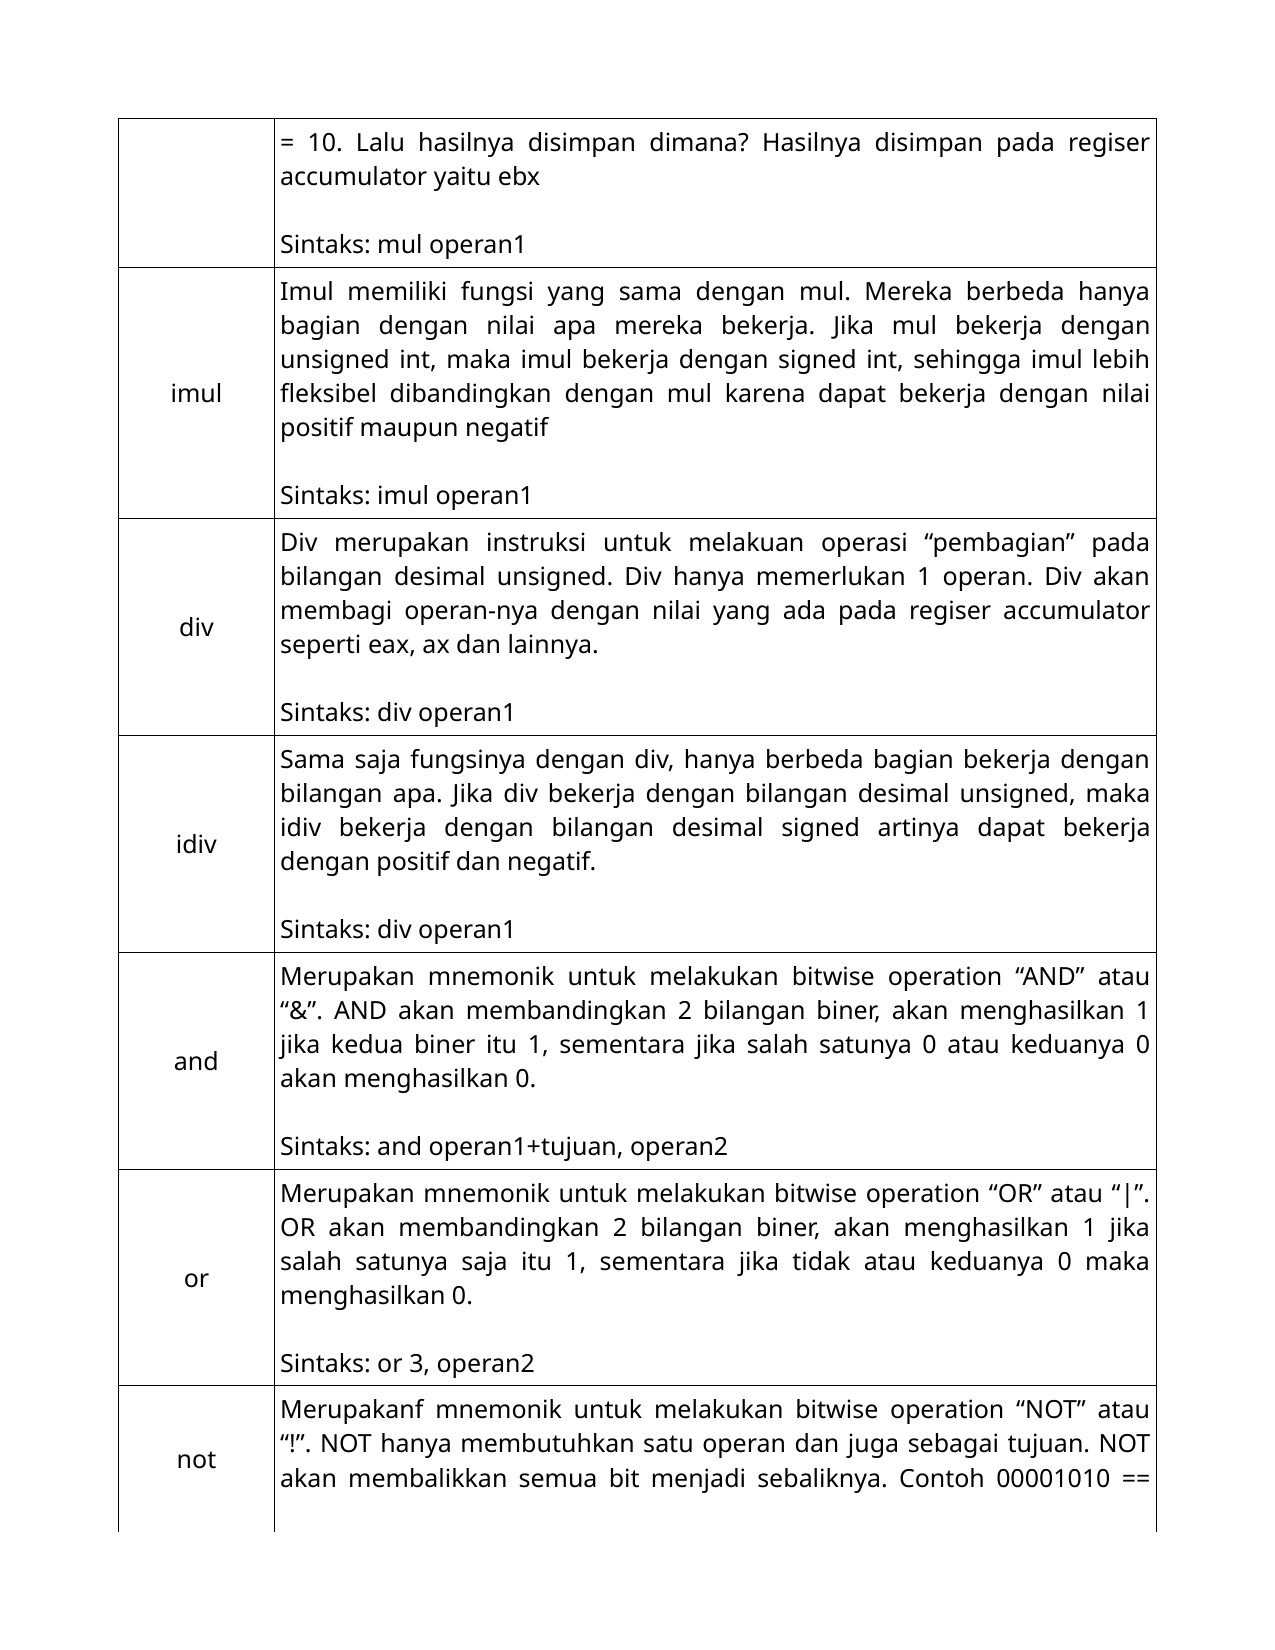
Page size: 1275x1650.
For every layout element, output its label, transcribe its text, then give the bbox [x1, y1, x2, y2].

table_cell Div merupakan instruksi untuk melakuan operasi “pembagian” pada bilangan desimal unsigned. Div hanya memerlukan 1 operan. Div akan membagi operan-nya dengan nilai yang ada pada regiser accumulator seperti eax, ax dan lainnya. Sintaks: div operan1 [275, 519, 1156, 735]
table_cell Merupakanf mnemonik untuk melakukan bitwise operation “NOT” atau “!”. NOT hanya membutuhkan satu operan dan juga sebagai tujuan. NOT akan membalikkan semua bit menjadi sebaliknya. Contoh 00001010 == [275, 1386, 1156, 1532]
table_cell idiv [119, 736, 274, 952]
table_cell or [119, 1170, 274, 1385]
table_cell Sama saja fungsinya dengan div, hanya berbeda bagian bekerja dengan bilangan apa. Jika div bekerja dengan bilangan desimal unsigned, maka idiv bekerja dengan bilangan desimal signed artinya dapat bekerja dengan positif dan negatif. Sintaks: div operan1 [275, 736, 1156, 952]
table_cell = 10. Lalu hasilnya disimpan dimana? Hasilnya disimpan pada regiser accumulator yaitu ebx Sintaks: mul operan1 [275, 119, 1156, 267]
table_cell imul [119, 268, 274, 518]
table_cell div [119, 519, 274, 735]
table_cell Imul memiliki fungsi yang sama dengan mul. Mereka berbeda hanya bagian dengan nilai apa mereka bekerja. Jika mul bekerja dengan unsigned int, maka imul bekerja dengan signed int, sehingga imul lebih fleksibel dibandingkan dengan mul karena dapat bekerja dengan nilai positif maupun negatif Sintaks: imul operan1 [275, 268, 1156, 518]
table_cell Merupakan mnemonik untuk melakukan bitwise operation “OR” atau “|”. OR akan membandingkan 2 bilangan biner, akan menghasilkan 1 jika salah satunya saja itu 1, sementara jika tidak atau keduanya 0 maka menghasilkan 0. Sintaks: or 3, operan2 [275, 1170, 1156, 1385]
table_cell and [119, 953, 274, 1168]
table_cell Merupakan mnemonik untuk melakukan bitwise operation “AND” atau “&”. AND akan membandingkan 2 bilangan biner, akan menghasilkan 1 jika kedua biner itu 1, sementara jika salah satunya 0 atau keduanya 0 akan menghasilkan 0. Sintaks: and operan1+tujuan, operan2 [275, 953, 1156, 1168]
table_cell not [119, 1386, 274, 1532]
table_cell [119, 119, 274, 267]
